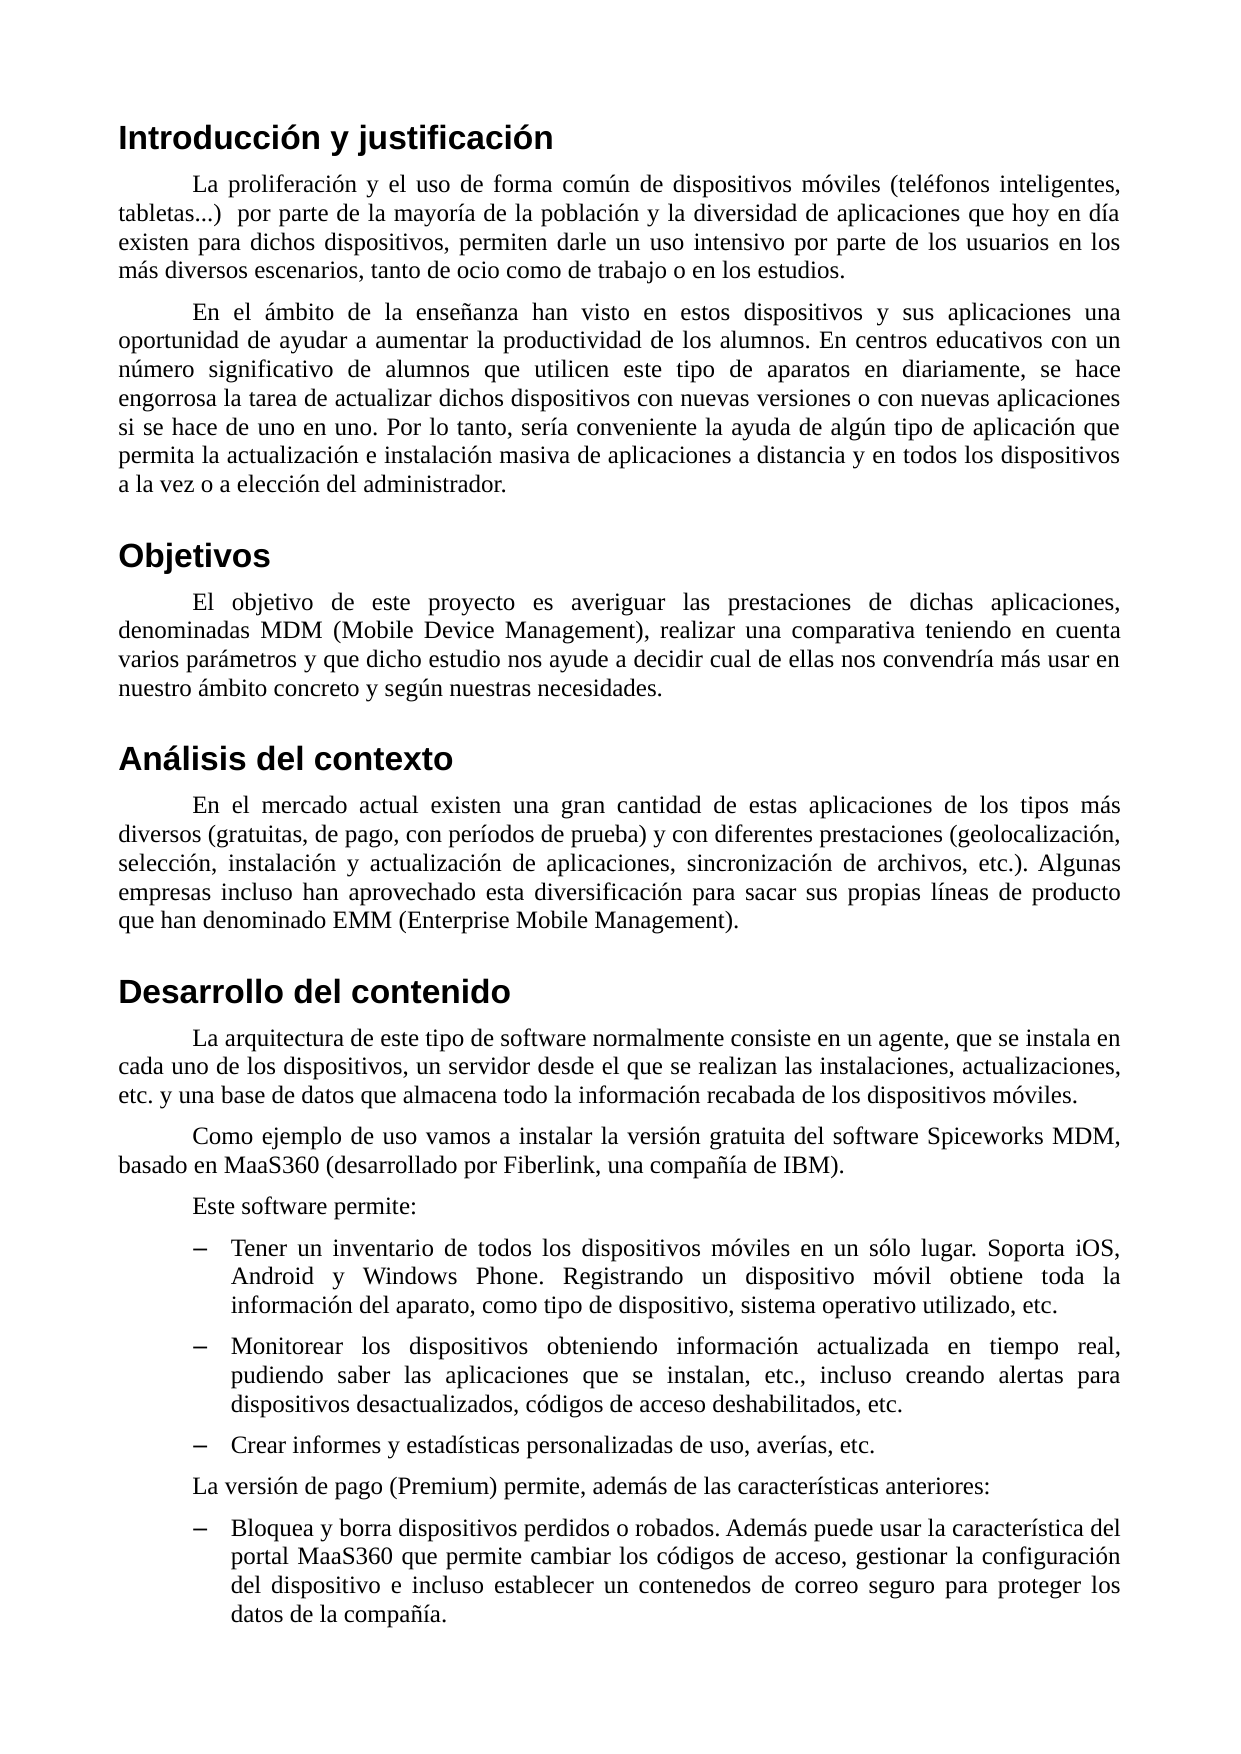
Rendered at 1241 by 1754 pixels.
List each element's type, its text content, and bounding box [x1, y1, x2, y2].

subtitle Objetivos [118, 536, 1122, 574]
text Este software permite: [118, 1191, 1122, 1220]
list Monitorear los dispositivos obteniendo información actualizada en tiempo real, pudiendo saber las aplicaciones que se instalan, etc., incluso creando alertas para dispositivos desactualizados, códigos de acceso deshabilitados, etc. [193, 1331, 1122, 1418]
text La proliferación y el uso de forma común de dispositivos móviles (teléfonos inteligentes, tabletas...) por parte de la mayoría de la población y la diversidad de aplicaciones que hoy en día existen para dichos dispositivos, permiten darle un uso intensivo por parte de los usuarios en los más diversos escenarios, tanto de ocio como de trabajo o en los estudios. [118, 169, 1122, 284]
text La versión de pago (Premium) permite, además de las características anteriores: [118, 1471, 1122, 1500]
subtitle Desarrollo del contenido [118, 972, 1122, 1010]
text La arquitectura de este tipo de software normalmente consiste en un agente, que se instala en cada uno de los dispositivos, un servidor desde el que se realizan las instalaciones, actualizaciones, etc. y una base de datos que almacena todo la información recabada de los dispositivos móviles. [118, 1023, 1122, 1109]
subtitle Introducción y justificación [118, 118, 1122, 157]
text Como ejemplo de uso vamos a instalar la versión gratuita del software Spiceworks MDM, basado en MaaS360 (desarrollado por Fiberlink, una compañía de IBM). [118, 1121, 1122, 1179]
text En el mercado actual existen una gran cantidad de estas aplicaciones de los tipos más diversos (gratuitas, de pago, con períodos de prueba) y con diferentes prestaciones (geolocalización, selección, instalación y actualización de aplicaciones, sincronización de archivos, etc.). Algunas empresas incluso han aprovechado esta diversificación para sacar sus propias líneas de producto que han denominado EMM (Enterprise Mobile Management). [118, 790, 1122, 934]
list Tener un inventario de todos los dispositivos móviles en un sólo lugar. Soporta iOS, Android y Windows Phone. Registrando un dispositivo móvil obtiene toda la información del aparato, como tipo de dispositivo, sistema operativo utilizado, etc. [193, 1233, 1122, 1319]
list Bloquea y borra dispositivos perdidos o robados. Además puede usar la característica del portal MaaS360 que permite cambiar los códigos de acceso, gestionar la configuración del dispositivo e incluso establecer un contenedos de correo seguro para proteger los datos de la compañía. [193, 1513, 1122, 1628]
text En el ámbito de la enseñanza han visto en estos dispositivos y sus aplicaciones una oportunidad de ayudar a aumentar la productividad de los alumnos. En centros educativos con un número significativo de alumnos que utilicen este tipo de aparatos en diariamente, se hace engorrosa la tarea de actualizar dichos dispositivos con nuevas versiones o con nuevas aplicaciones si se hace de uno en uno. Por lo tanto, sería conveniente la ayuda de algún tipo de aplicación que permita la actualización e instalación masiva de aplicaciones a distancia y en todos los dispositivos a la vez o a elección del administrador. [118, 297, 1122, 498]
subtitle Análisis del contexto [118, 739, 1122, 778]
list Crear informes y estadísticas personalizadas de uso, averías, etc. [193, 1430, 1122, 1459]
text El objetivo de este proyecto es averiguar las prestaciones de dichas aplicaciones, denominadas MDM (Mobile Device Management), realizar una comparativa teniendo en cuenta varios parámetros y que dicho estudio nos ayude a decidir cual de ellas nos convendría más usar en nuestro ámbito concreto y según nuestras necesidades. [118, 587, 1122, 702]
